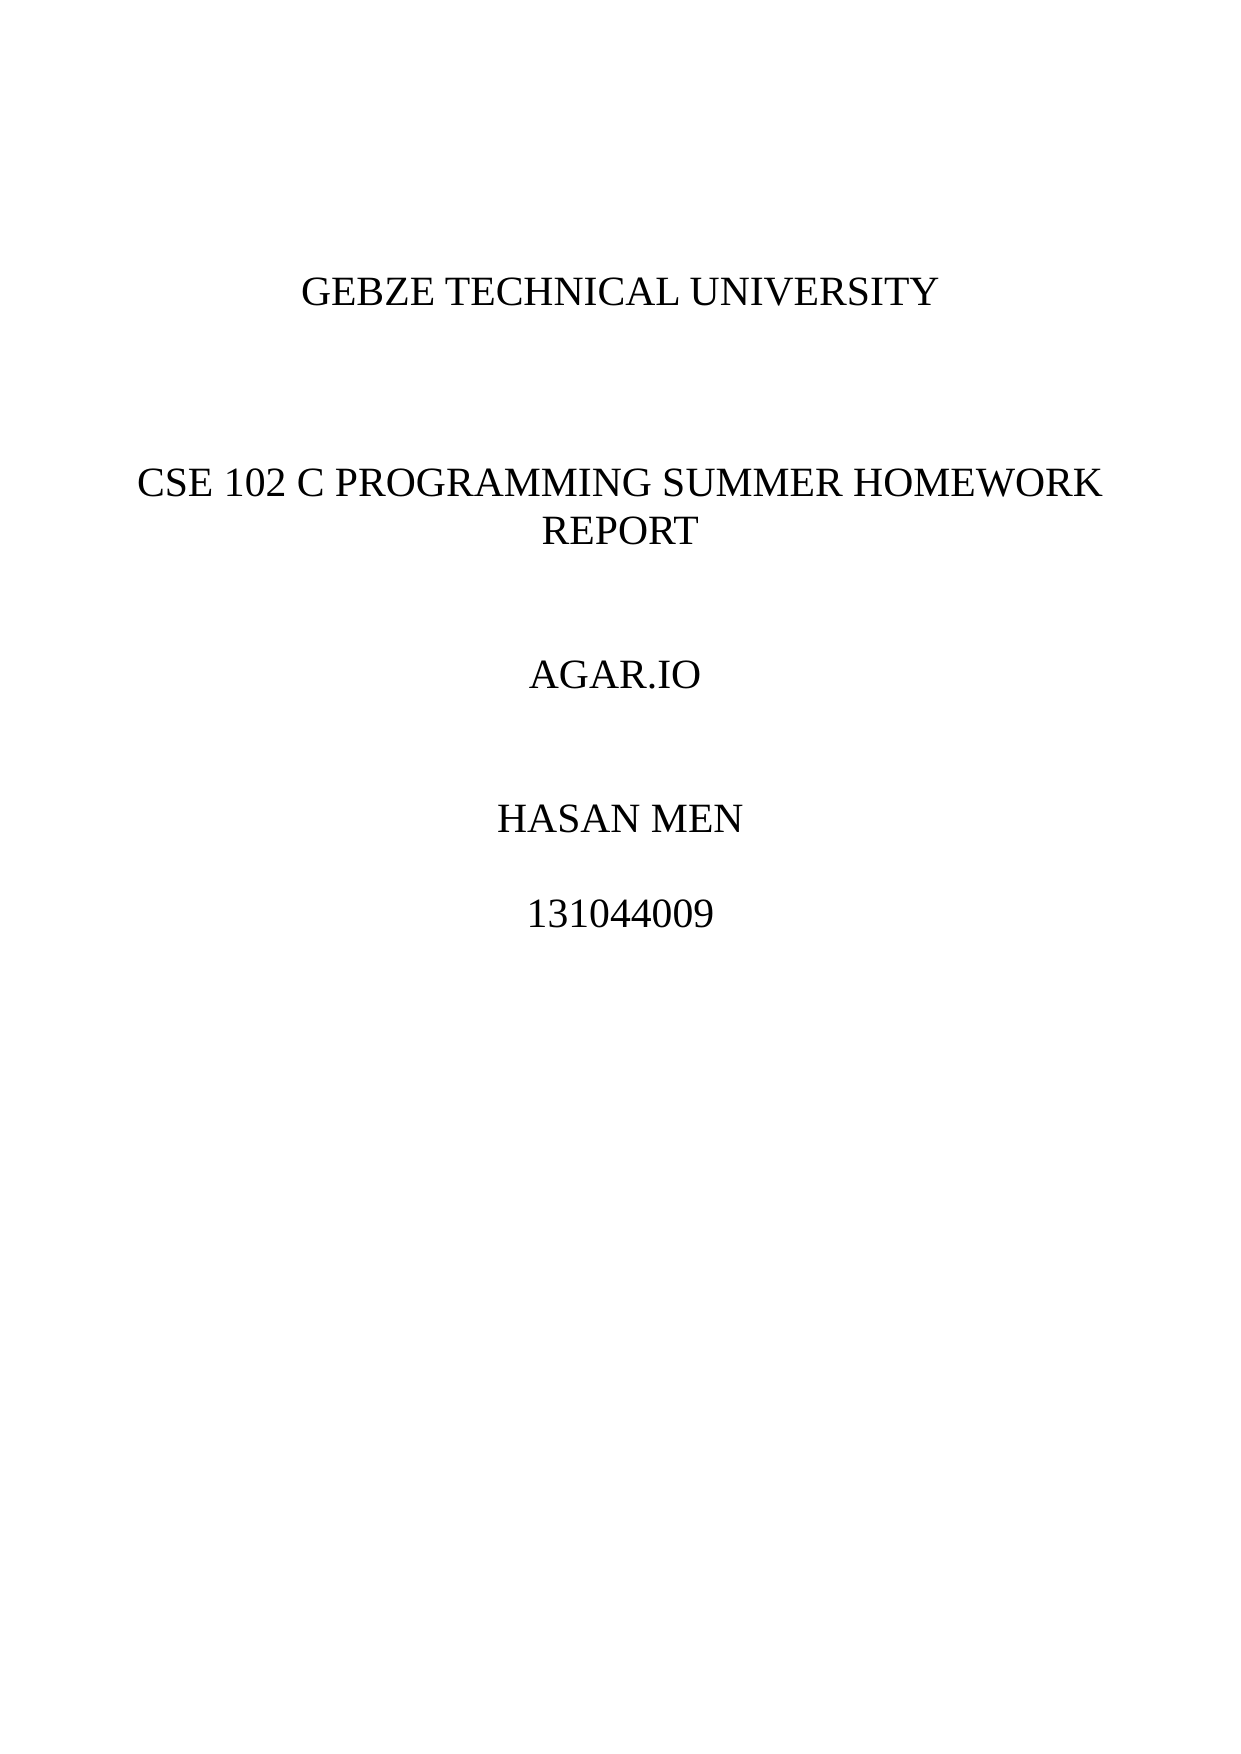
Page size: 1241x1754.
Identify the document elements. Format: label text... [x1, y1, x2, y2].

text CSE 102 C PROGRAMMING SUMMER HOMEWORK [118, 458, 1122, 506]
text GEBZE TECHNICAL UNIVERSITY [118, 266, 1122, 314]
text HASAN MEN [118, 793, 1122, 841]
text REPORT [118, 506, 1122, 553]
text 131044009 [118, 889, 1122, 937]
text AGAR.IO [118, 649, 1122, 697]
